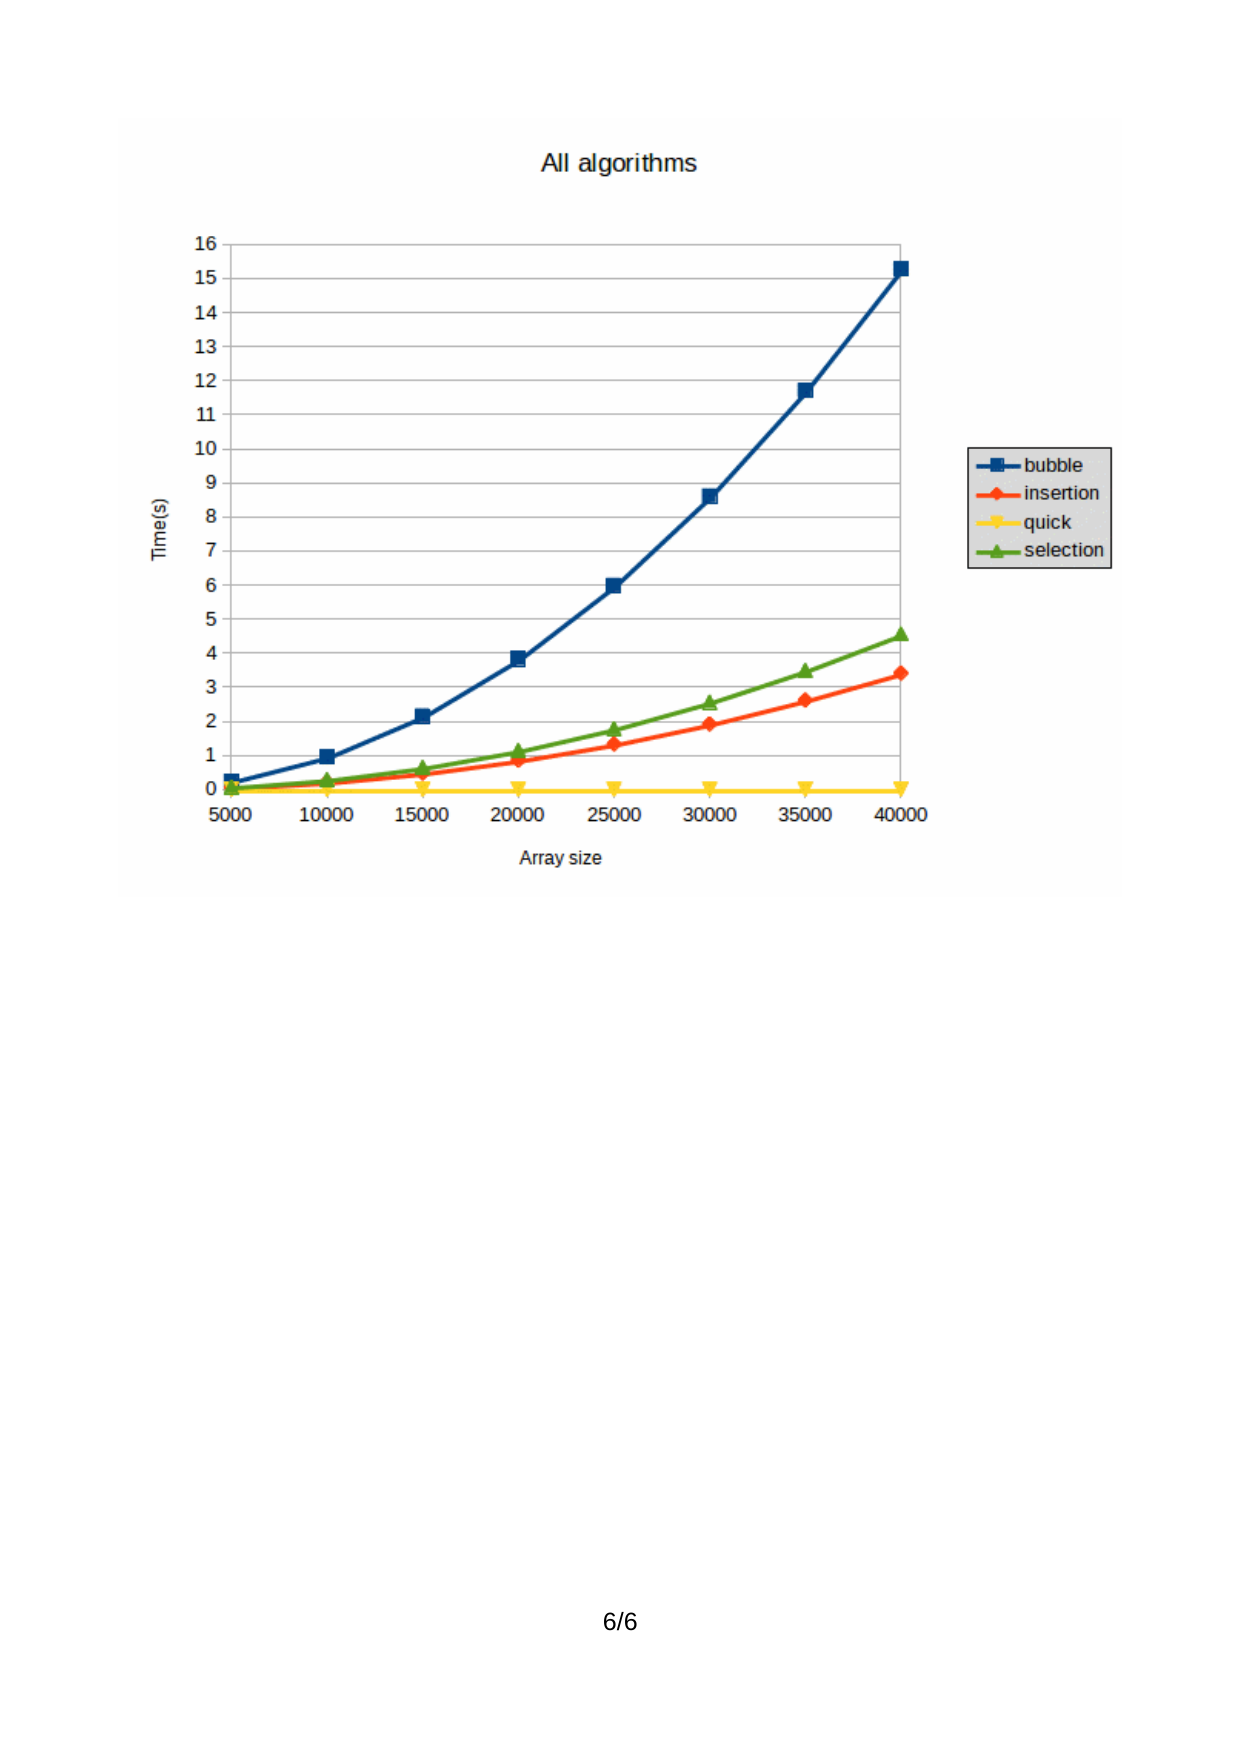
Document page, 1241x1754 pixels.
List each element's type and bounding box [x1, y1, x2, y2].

picture [118, 118, 1123, 897]
